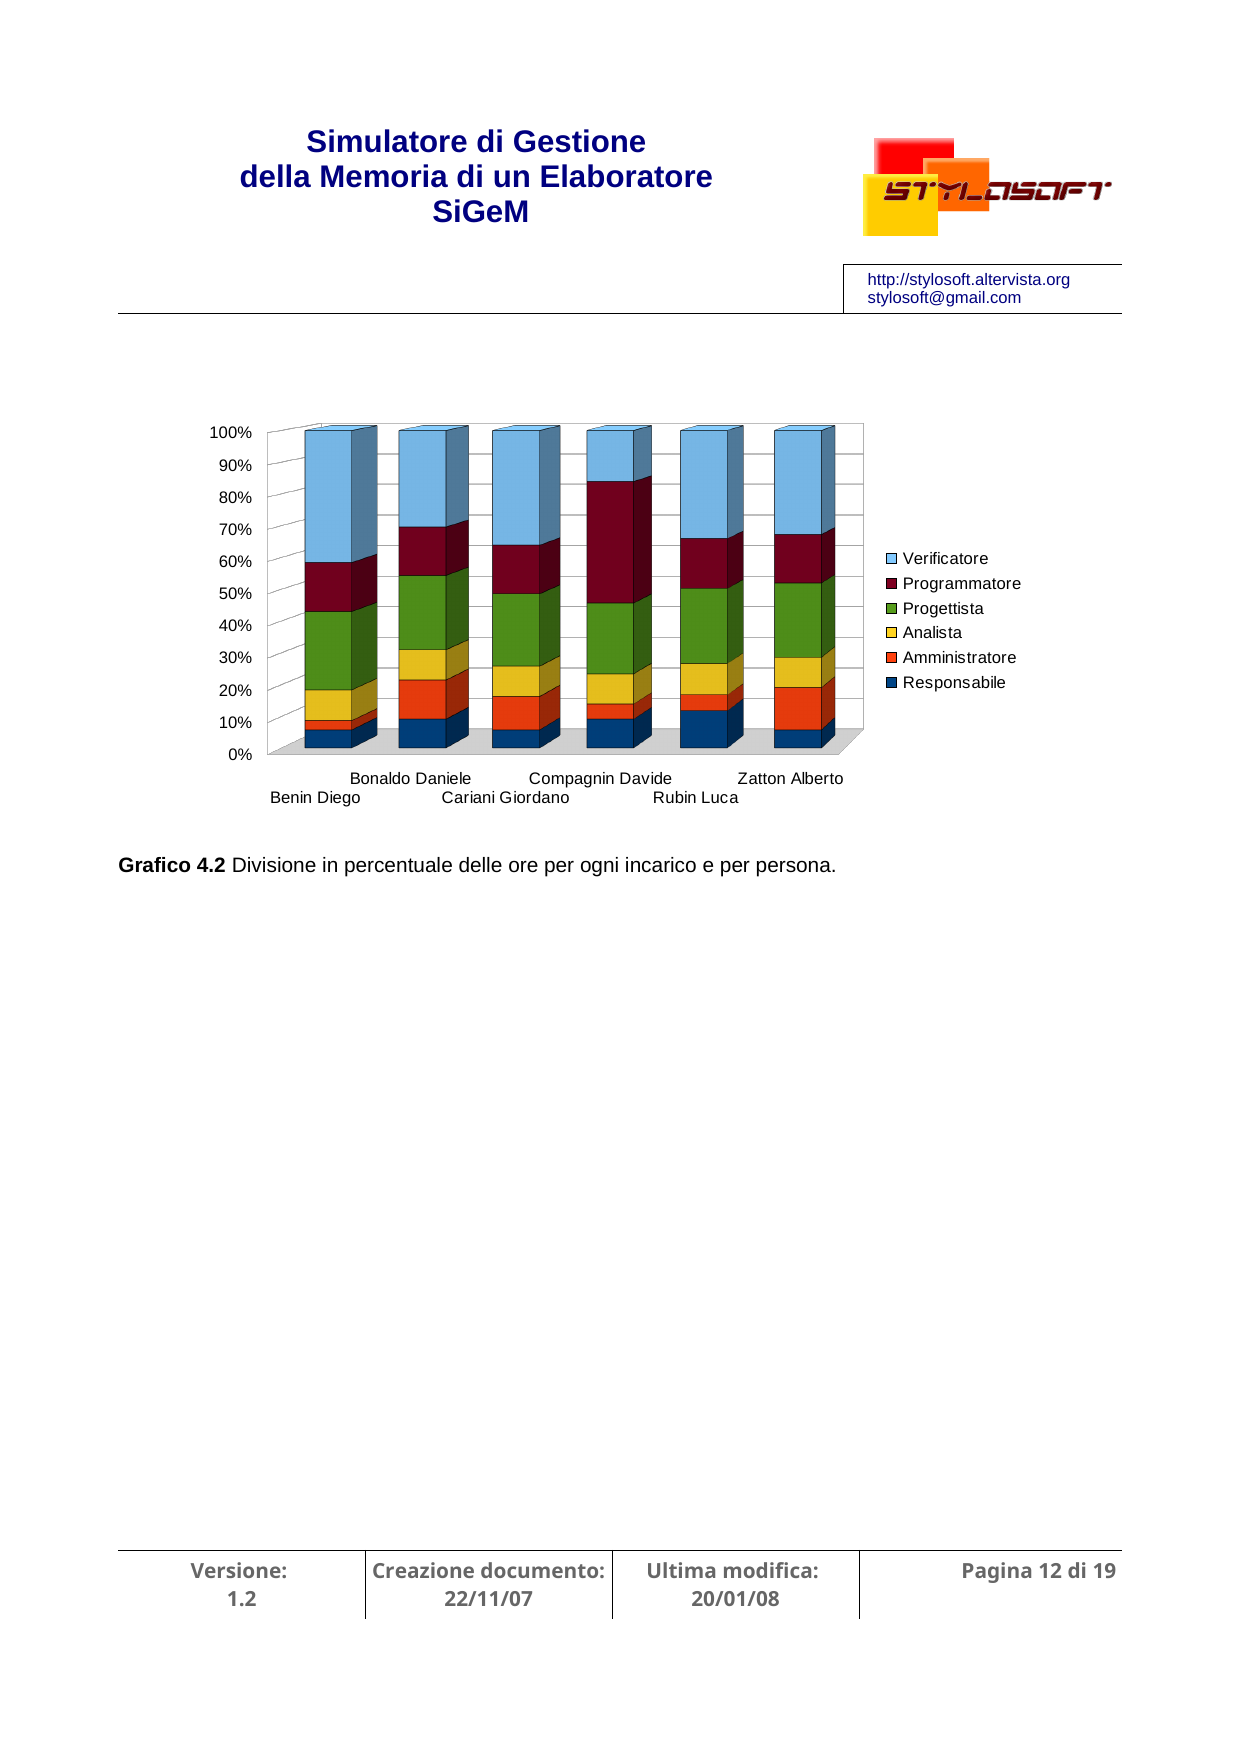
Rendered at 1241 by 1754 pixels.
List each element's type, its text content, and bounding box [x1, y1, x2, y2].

text Grafico 4.2 Divisione in percentuale delle ore per ogni incarico e per persona. [118, 853, 1122, 877]
picture [848, 123, 1117, 247]
